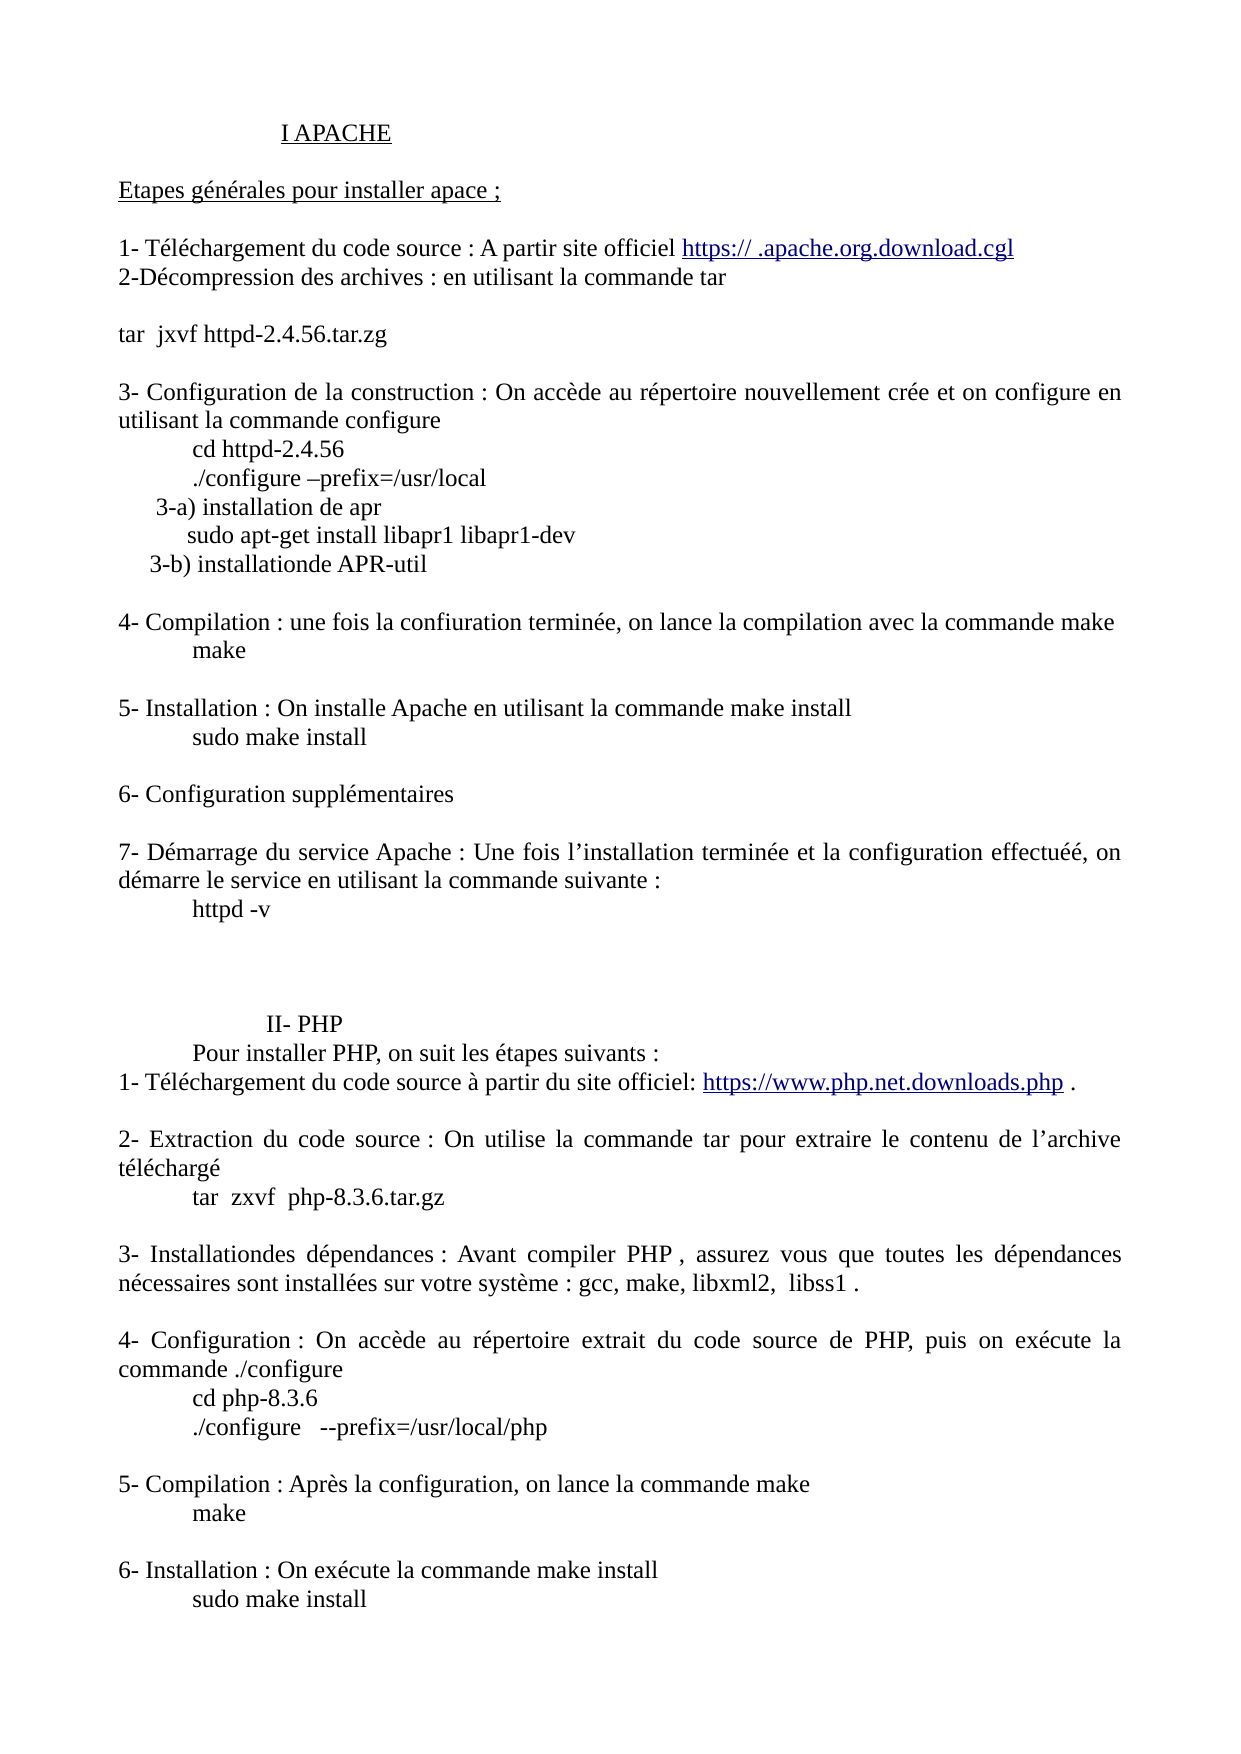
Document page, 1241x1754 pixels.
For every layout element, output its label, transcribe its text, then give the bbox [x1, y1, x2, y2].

text 1- Téléchargement du code source à partir du site officiel: https://www.php.net.downloads.php . [118, 1067, 1122, 1096]
text make [118, 1498, 1122, 1527]
text 2- Extraction du code source : On utilise la commande tar pour extraire le contenu de l’archive téléchargé [118, 1124, 1122, 1182]
text 1- Téléchargement du code source : A partir site officiel https:// .apache.org.download.cgl [118, 233, 1122, 262]
text 2-Décompression des archives : en utilisant la commande tar [118, 262, 1122, 291]
text 3- Configuration de la construction : On accède au répertoire nouvellement crée et on configure en utilisant la commande configure [118, 377, 1122, 434]
text 6- Installation : On exécute la commande make install [118, 1556, 1122, 1584]
text Pour installer PHP, on suit les étapes suivants : [118, 1038, 1122, 1067]
text 5- Installation : On installe Apache en utilisant la commande make install [118, 693, 1122, 722]
text cd php-8.3.6 [118, 1383, 1122, 1412]
text sudo apt-get install libapr1 libapr1-dev [118, 521, 1122, 549]
text tar zxvf php-8.3.6.tar.gz [118, 1182, 1122, 1211]
text 7- Démarrage du service Apache : Une fois l’installation terminée et la configuration effectuéé, on démarre le service en utilisant la commande suivante : [118, 837, 1122, 894]
text II- PHP [118, 1009, 1122, 1038]
text ./configure --prefix=/usr/local/php [118, 1412, 1122, 1441]
text ./configure –prefix=/usr/local [118, 463, 1122, 492]
text Etapes générales pour installer apace ; [118, 176, 1122, 204]
text make [118, 636, 1122, 664]
text cd httpd-2.4.56 [118, 434, 1122, 463]
text httpd -v [118, 894, 1122, 923]
text 6- Configuration supplémentaires [118, 779, 1122, 808]
text 3-a) installation de apr [118, 492, 1122, 521]
text I APACHE [118, 118, 1122, 147]
text 3- Installationdes dépendances : Avant compiler PHP , assurez vous que toutes les dépendances nécessaires sont installées sur votre système : gcc, make, libxml2, libss1 . [118, 1239, 1122, 1297]
text tar jxvf httpd-2.4.56.tar.zg [118, 319, 1122, 348]
text 3-b) installationde APR-util [118, 549, 1122, 578]
text sudo make install [118, 1584, 1122, 1613]
text 4- Configuration : On accède au répertoire extrait du code source de PHP, puis on exécute la commande ./configure [118, 1326, 1122, 1383]
text 4- Compilation : une fois la confiuration terminée, on lance la compilation avec la commande make [118, 607, 1122, 636]
text 5- Compilation : Après la configuration, on lance la commande make [118, 1469, 1122, 1498]
text sudo make install [118, 722, 1122, 751]
